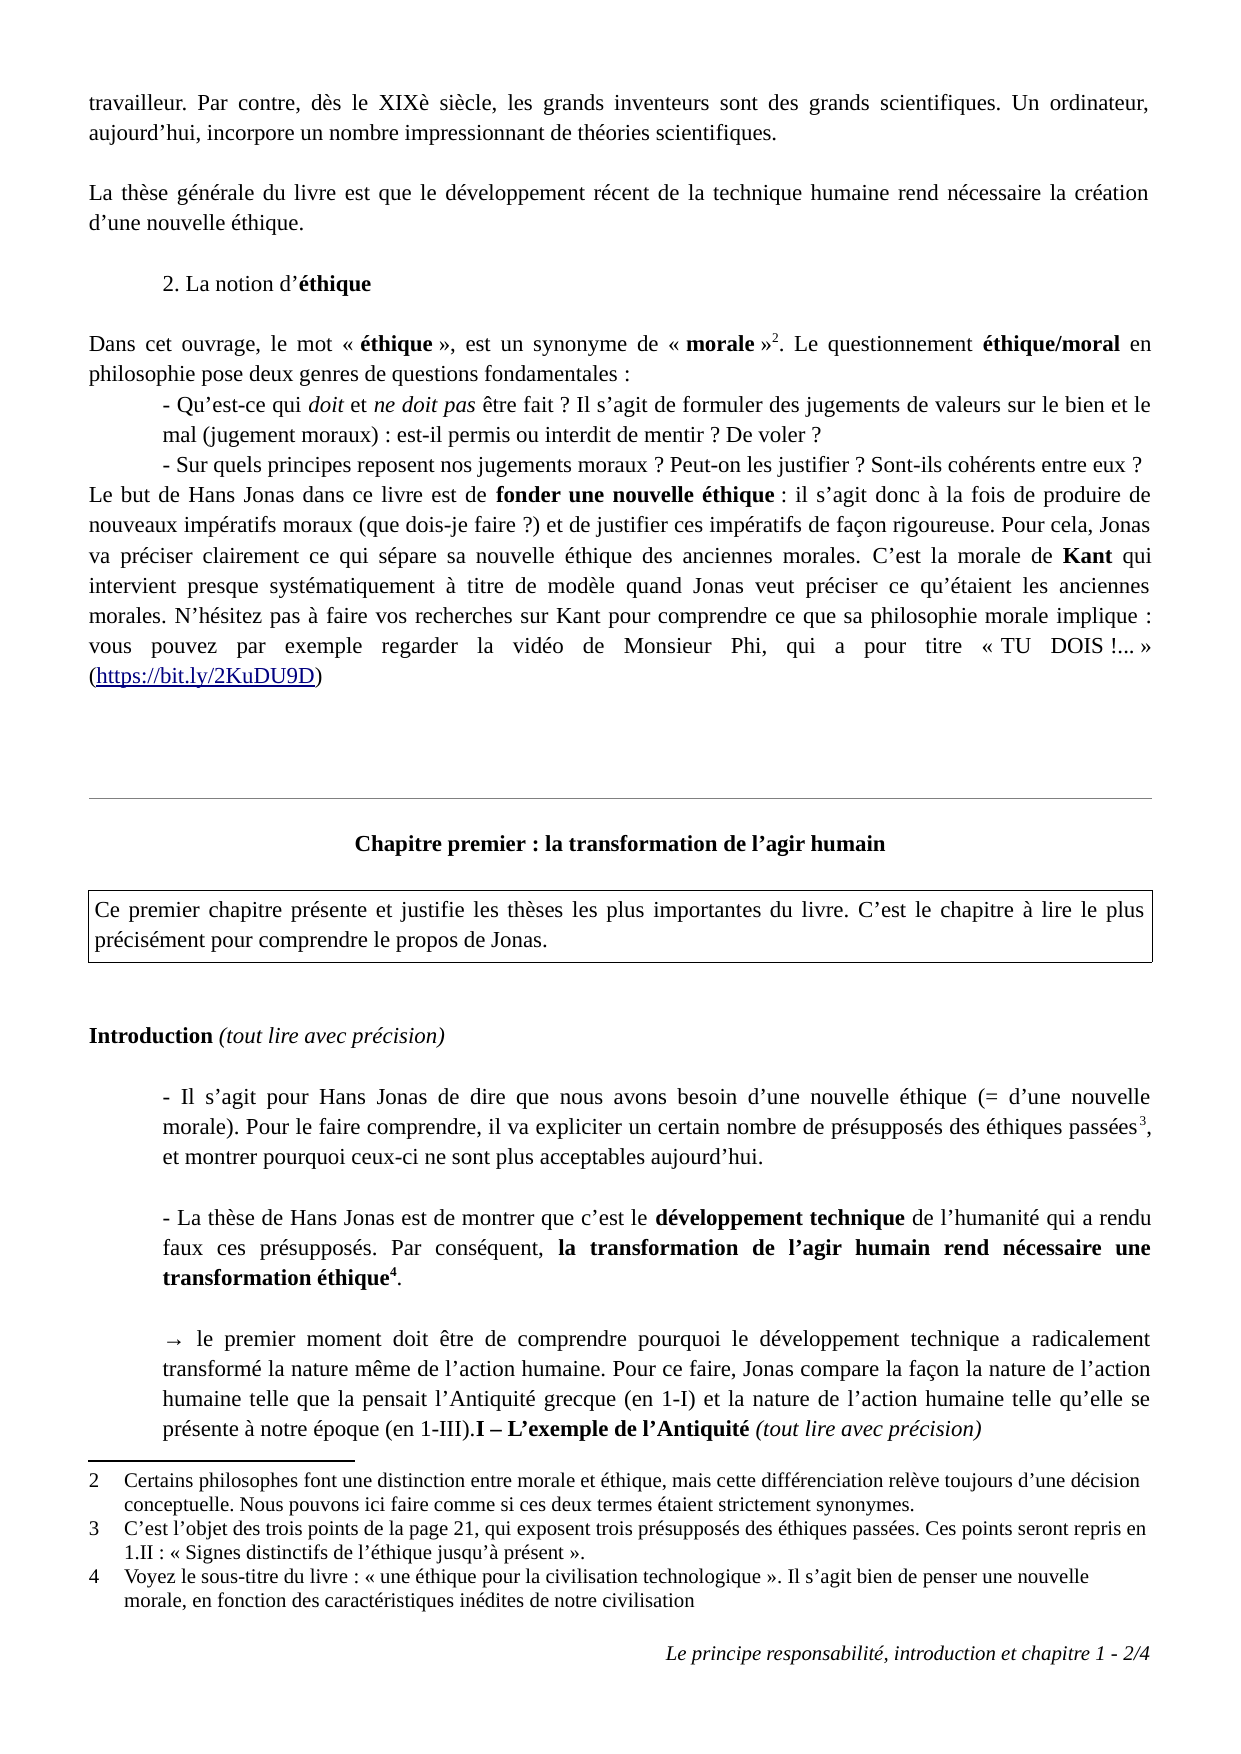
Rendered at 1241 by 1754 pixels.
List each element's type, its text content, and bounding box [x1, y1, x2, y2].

text Introduction (tout lire avec précision) [88, 1023, 1152, 1049]
text - La thèse de Hans Jonas est de montrer que c’est le développement technique de l’humanité qui a rendu faux ces présupposés. Par conséquent, la transformation de l’agir humain rend nécessaire une transformation éthique. [162, 1204, 1152, 1291]
text Le but de Hans Jonas dans ce livre est de fonder une nouvelle éthique : il s’agit donc à la fois de produire de nouveaux impératifs moraux (que dois-je faire ?) et de justifier ces impératifs de façon rigoureuse. Pour cela, Jonas va préciser clairement ce qui sépare sa nouvelle éthique des anciennes morales. C’est la morale de Kant qui intervient presque systématiquement à titre de modèle quand Jonas veut préciser ce qu’étaient les anciennes morales. N’hésitez pas à faire vos recherches sur Kant pour comprendre ce que sa philosophie morale implique : vous pouvez par exemple regarder la vidéo de Monsieur Phi, qui a pour titre « TU DOIS !... » (https://bit.ly/2KuDU9D) [88, 481, 1152, 689]
text Certains philosophes font une distinction entre morale et éthique, mais cette différenciation relève toujours d’une décision conceptuelle. Nous pouvons ici faire comme si ces deux termes étaient strictement synonymes. [88, 1467, 1152, 1516]
text - Qu’est-ce qui doit et ne doit pas être fait ? Il s’agit de formuler des jugements de valeurs sur le bien et le mal (jugement moraux) : est-il permis ou interdit de mentir ? De voler ? [162, 391, 1152, 447]
text La thèse générale du livre est que le développement récent de la technique humaine rend nécessaire la création d’une nouvelle éthique. [88, 179, 1152, 236]
text → le premier moment doit être de comprendre pourquoi le développement technique a radicalement transformé la nature même de l’action humaine. Pour ce faire, Jonas compare la façon la nature de l’action humaine telle que la pensait l’Antiquité grecque (en 1-I) et la nature de l’action humaine telle qu’elle se présente à notre époque (en 1-III).I – L’exemple de l’Antiquité (tout lire avec précision) [162, 1325, 1152, 1442]
text travailleur. Par contre, dès le XIXè siècle, les grands inventeurs sont des grands scientifiques. Un ordinateur, aujourd’hui, incorpore un nombre impressionnant de théories scientifiques. [88, 88, 1152, 145]
text 2. La notion d’éthique [88, 270, 1152, 296]
text - Il s’agit pour Hans Jonas de dire que nous avons besoin d’une nouvelle éthique (= d’une nouvelle morale). Pour le faire comprendre, il va expliciter un certain nombre de présupposés des éthiques passées, et montrer pourquoi ceux-ci ne sont plus acceptables aujourd’hui. [162, 1083, 1152, 1170]
text C’est l’objet des trois points de la page 21, qui exposent trois présupposés des éthiques passées. Ces points seront repris en 1.II : « Signes distinctifs de l’éthique jusqu’à présent ». [88, 1516, 1152, 1564]
table_header Ce premier chapitre présente et justifie les thèses les plus importantes du livre. C’est le chapitre à lire le plus précisément pour comprendre le propos de Jonas. [89, 891, 1152, 962]
text Voyez le sous-titre du livre : « une éthique pour la civilisation technologique ». Il s’agit bien de penser une nouvelle morale, en fonction des caractéristiques inédites de notre civilisation [88, 1564, 1152, 1612]
text - Sur quels principes reposent nos jugements moraux ? Peut-on les justifier ? Sont-ils cohérents entre eux ? [162, 451, 1152, 477]
text Dans cet ouvrage, le mot « éthique », est un synonyme de « morale ». Le questionnement éthique/moral en philosophie pose deux genres de questions fondamentales : [88, 330, 1152, 387]
text Chapitre premier : la transformation de l’agir humain [88, 830, 1152, 856]
